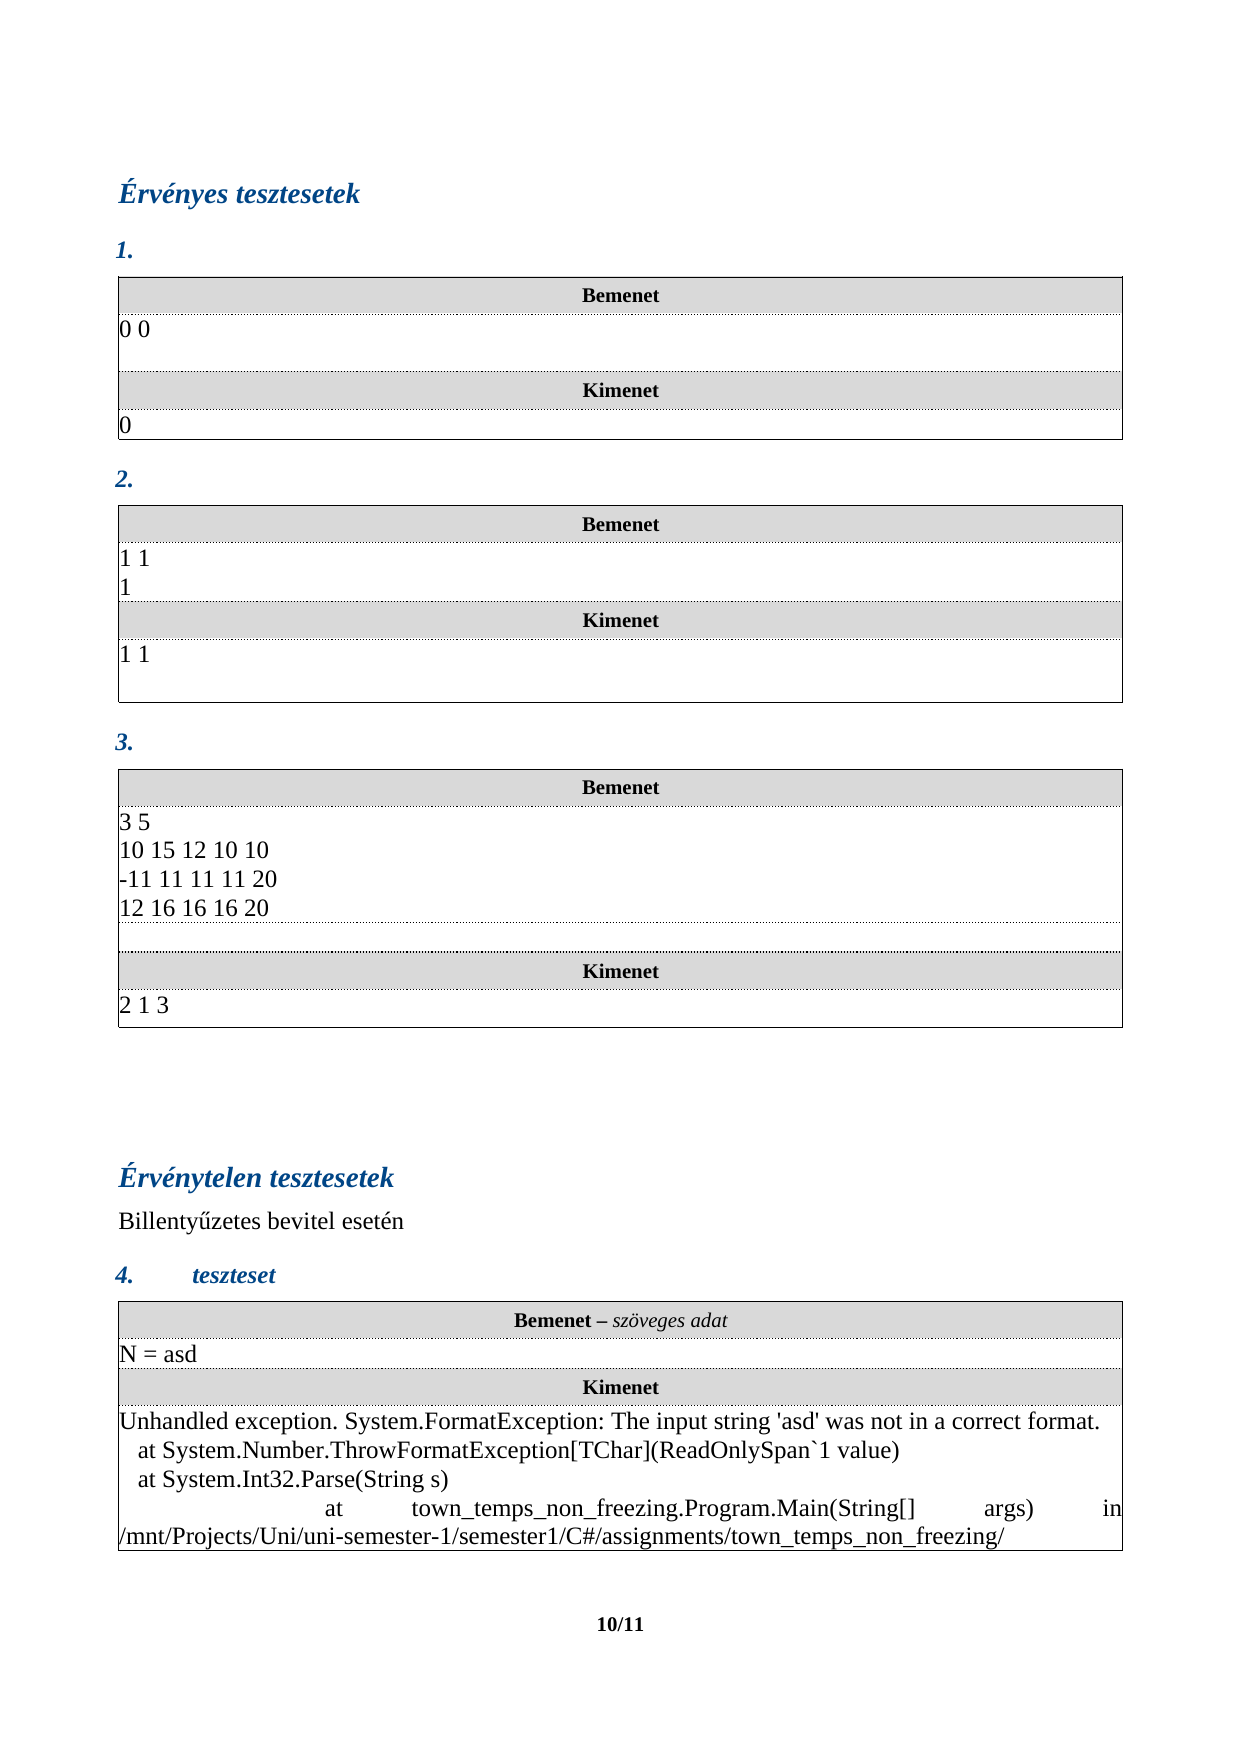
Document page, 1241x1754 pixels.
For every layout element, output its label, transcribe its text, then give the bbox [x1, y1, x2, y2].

table_header Bemenet [119, 770, 1122, 806]
table_cell 3 5 10 15 12 10 10 -11 11 11 11 20 12 16 16 16 20 [119, 806, 1122, 922]
table_cell Kimenet [119, 601, 1122, 638]
table_cell Kimenet [119, 1368, 1122, 1405]
table_cell 2 1 3 [119, 989, 1122, 1027]
subtitle teszteset [115, 1260, 1122, 1288]
subtitle Érvényes tesztesetek [118, 177, 1122, 210]
table_cell 0 [119, 409, 1122, 438]
table_cell [119, 922, 1122, 951]
subtitle Érvénytelen tesztesetek [118, 1160, 1122, 1193]
table_cell Kimenet [119, 951, 1122, 989]
table_header Bemenet [119, 278, 1122, 313]
table_cell 0 0 [119, 314, 1122, 371]
table_cell N = asd [119, 1338, 1122, 1368]
table_cell 1 1 1 [119, 542, 1122, 601]
table_cell Unhandled exception. System.FormatException: The input string 'asd' was not in a correct format. at System.Number.ThrowFormatException[TChar](ReadOnlySpan`1 value) at System.Int32.Parse(String s) at town_temps_non_freezing.Program.Main(String[] args) in /mnt/Projects/Uni/uni-semester-1/semester1/C#/assignments/town_temps_non_freezing/ [119, 1405, 1122, 1550]
table_cell Kimenet [119, 371, 1122, 409]
table_cell 1 1 [119, 639, 1122, 702]
text Billentyűzetes bevitel esetén [118, 1206, 1122, 1235]
table_header Bemenet [119, 506, 1122, 542]
table_header Bemenet – szöveges adat [119, 1302, 1122, 1338]
